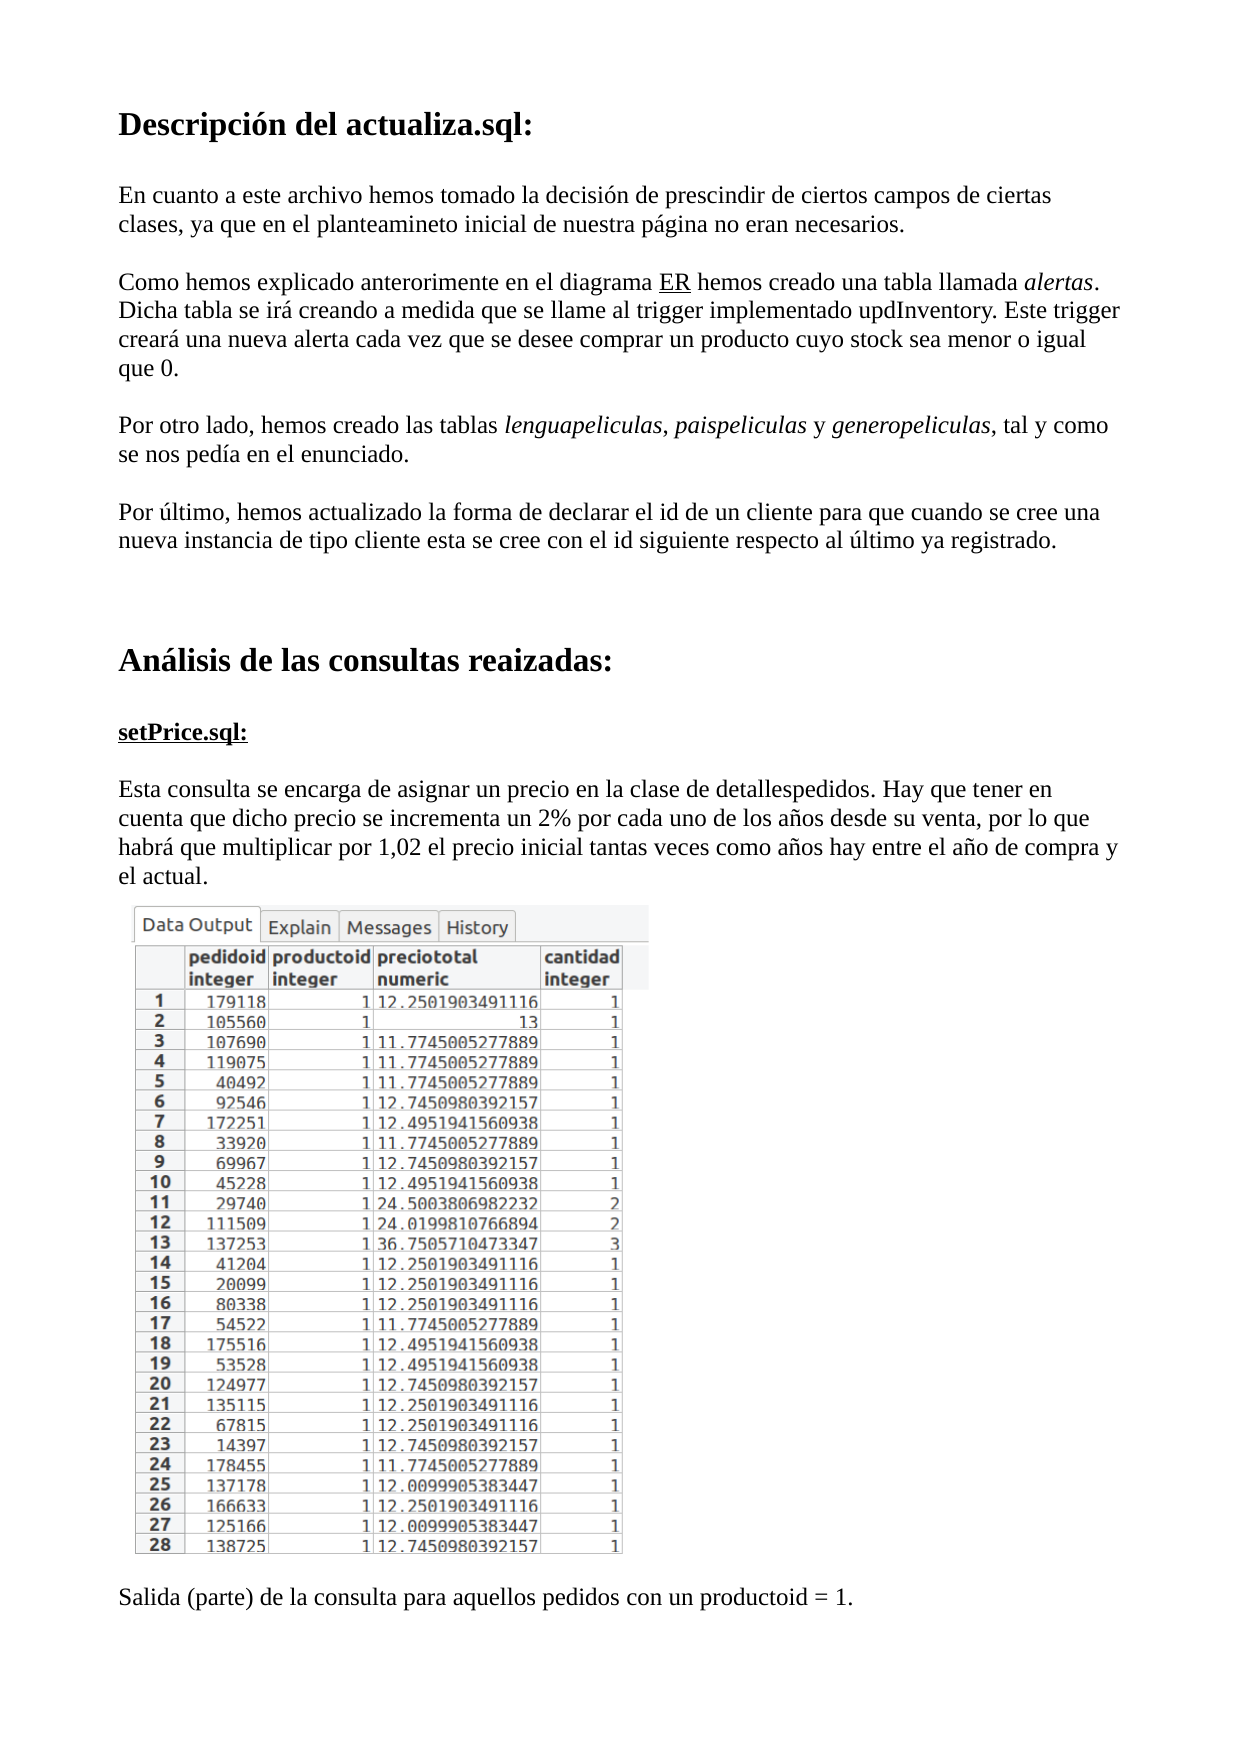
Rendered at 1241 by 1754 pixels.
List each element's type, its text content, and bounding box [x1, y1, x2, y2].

text Por último, hemos actualizado la forma de declarar el id de un cliente para que cuando se cree una nueva instancia de tipo cliente esta se cree con el id siguiente respecto al último ya registrado. [118, 497, 1122, 554]
picture [131, 905, 649, 1554]
text Análisis de las consultas reaizadas: [118, 640, 1122, 679]
text Salida (parte) de la consulta para aquellos pedidos con un productoid = 1. [118, 1582, 1122, 1611]
text Esta consulta se encarga de asignar un precio en la clase de detallespedidos. Hay que tener en cuenta que dicho precio se incrementa un 2% por cada uno de los años desde su venta, por lo que habrá que multiplicar por 1,02 el precio inicial tantas veces como años hay entre el año de compra y el actual. [118, 774, 1122, 889]
text Como hemos explicado anterorimente en el diagrama ER hemos creado una tabla llamada alertas. Dicha tabla se irá creando a medida que se llame al trigger implementado updInventory. Este trigger creará una nueva alerta cada vez que se desee comprar un producto cuyo stock sea menor o igual que 0. [118, 267, 1122, 382]
text En cuanto a este archivo hemos tomado la decisión de prescindir de ciertos campos de ciertas clases, ya que en el planteamineto inicial de nuestra página no eran necesarios. [118, 180, 1122, 238]
text setPrice.sql: [118, 717, 1122, 746]
text Descripción del actualiza.sql: [118, 104, 1122, 142]
text Por otro lado, hemos creado las tablas lenguapeliculas, paispeliculas y generopeliculas, tal y como se nos pedía en el enunciado. [118, 410, 1122, 468]
